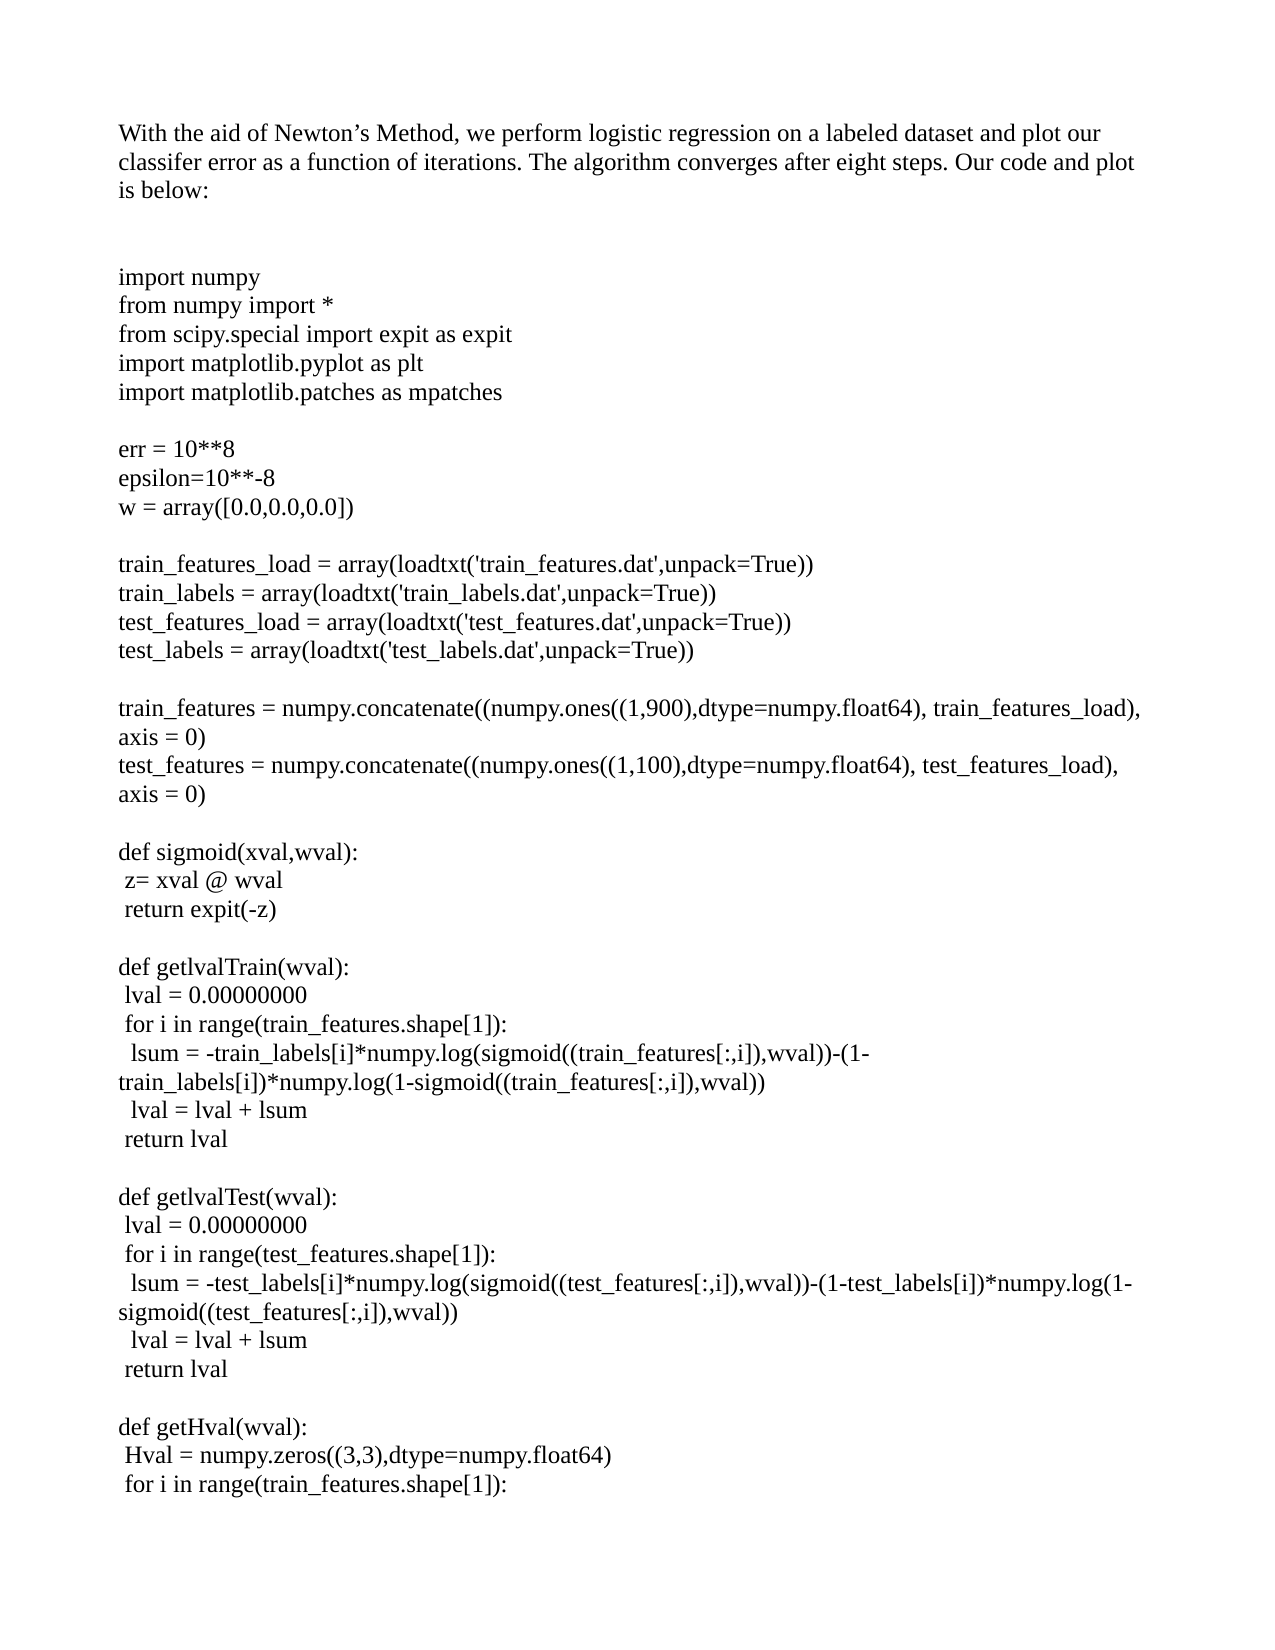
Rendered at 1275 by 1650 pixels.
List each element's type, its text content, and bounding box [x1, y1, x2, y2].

text lsum = -train_labels[i]*numpy.log(sigmoid((train_features[:,i]),wval))-(1-train_labels[i])*numpy.log(1-sigmoid((train_features[:,i]),wval)) [118, 1038, 1157, 1096]
text def sigmoid(xval,wval): [118, 837, 1157, 866]
text def getlvalTest(wval): [118, 1182, 1157, 1211]
text lsum = -test_labels[i]*numpy.log(sigmoid((test_features[:,i]),wval))-(1-test_labels[i])*numpy.log(1-sigmoid((test_features[:,i]),wval)) [118, 1268, 1157, 1326]
text lval = lval + lsum [118, 1326, 1157, 1354]
text epsilon=10**-8 [118, 463, 1157, 492]
text def getlvalTrain(wval): [118, 952, 1157, 981]
text for i in range(train_features.shape[1]): [118, 1009, 1157, 1038]
text from scipy.special import expit as expit [118, 319, 1157, 348]
text return expit(-z) [118, 894, 1157, 923]
text w = array([0.0,0.0,0.0]) [118, 492, 1157, 521]
text err = 10**8 [118, 434, 1157, 463]
text train_features = numpy.concatenate((numpy.ones((1,900),dtype=numpy.float64), train_features_load), axis = 0) [118, 693, 1157, 751]
text train_labels = array(loadtxt('train_labels.dat',unpack=True)) [118, 578, 1157, 607]
text import matplotlib.pyplot as plt [118, 348, 1157, 377]
text test_features_load = array(loadtxt('test_features.dat',unpack=True)) [118, 607, 1157, 636]
text lval = lval + lsum [118, 1096, 1157, 1124]
text z= xval @ wval [118, 866, 1157, 894]
text for i in range(test_features.shape[1]): [118, 1239, 1157, 1268]
text train_features_load = array(loadtxt('train_features.dat',unpack=True)) [118, 549, 1157, 578]
text lval = 0.00000000 [118, 1211, 1157, 1239]
text Hval = numpy.zeros((3,3),dtype=numpy.float64) [118, 1441, 1157, 1469]
text from numpy import * [118, 291, 1157, 319]
text import numpy [118, 262, 1157, 291]
text return lval [118, 1354, 1157, 1383]
text def getHval(wval): [118, 1412, 1157, 1441]
text import matplotlib.patches as mpatches [118, 377, 1157, 406]
text return lval [118, 1124, 1157, 1153]
text for i in range(train_features.shape[1]): [118, 1469, 1157, 1498]
text test_features = numpy.concatenate((numpy.ones((1,100),dtype=numpy.float64), test_features_load), axis = 0) [118, 751, 1157, 808]
text With the aid of Newton’s Method, we perform logistic regression on a labeled dataset and plot our classifer error as a function of iterations. The algorithm converges after eight steps. Our code and plot is below: [118, 118, 1157, 204]
text lval = 0.00000000 [118, 981, 1157, 1009]
text test_labels = array(loadtxt('test_labels.dat',unpack=True)) [118, 636, 1157, 664]
